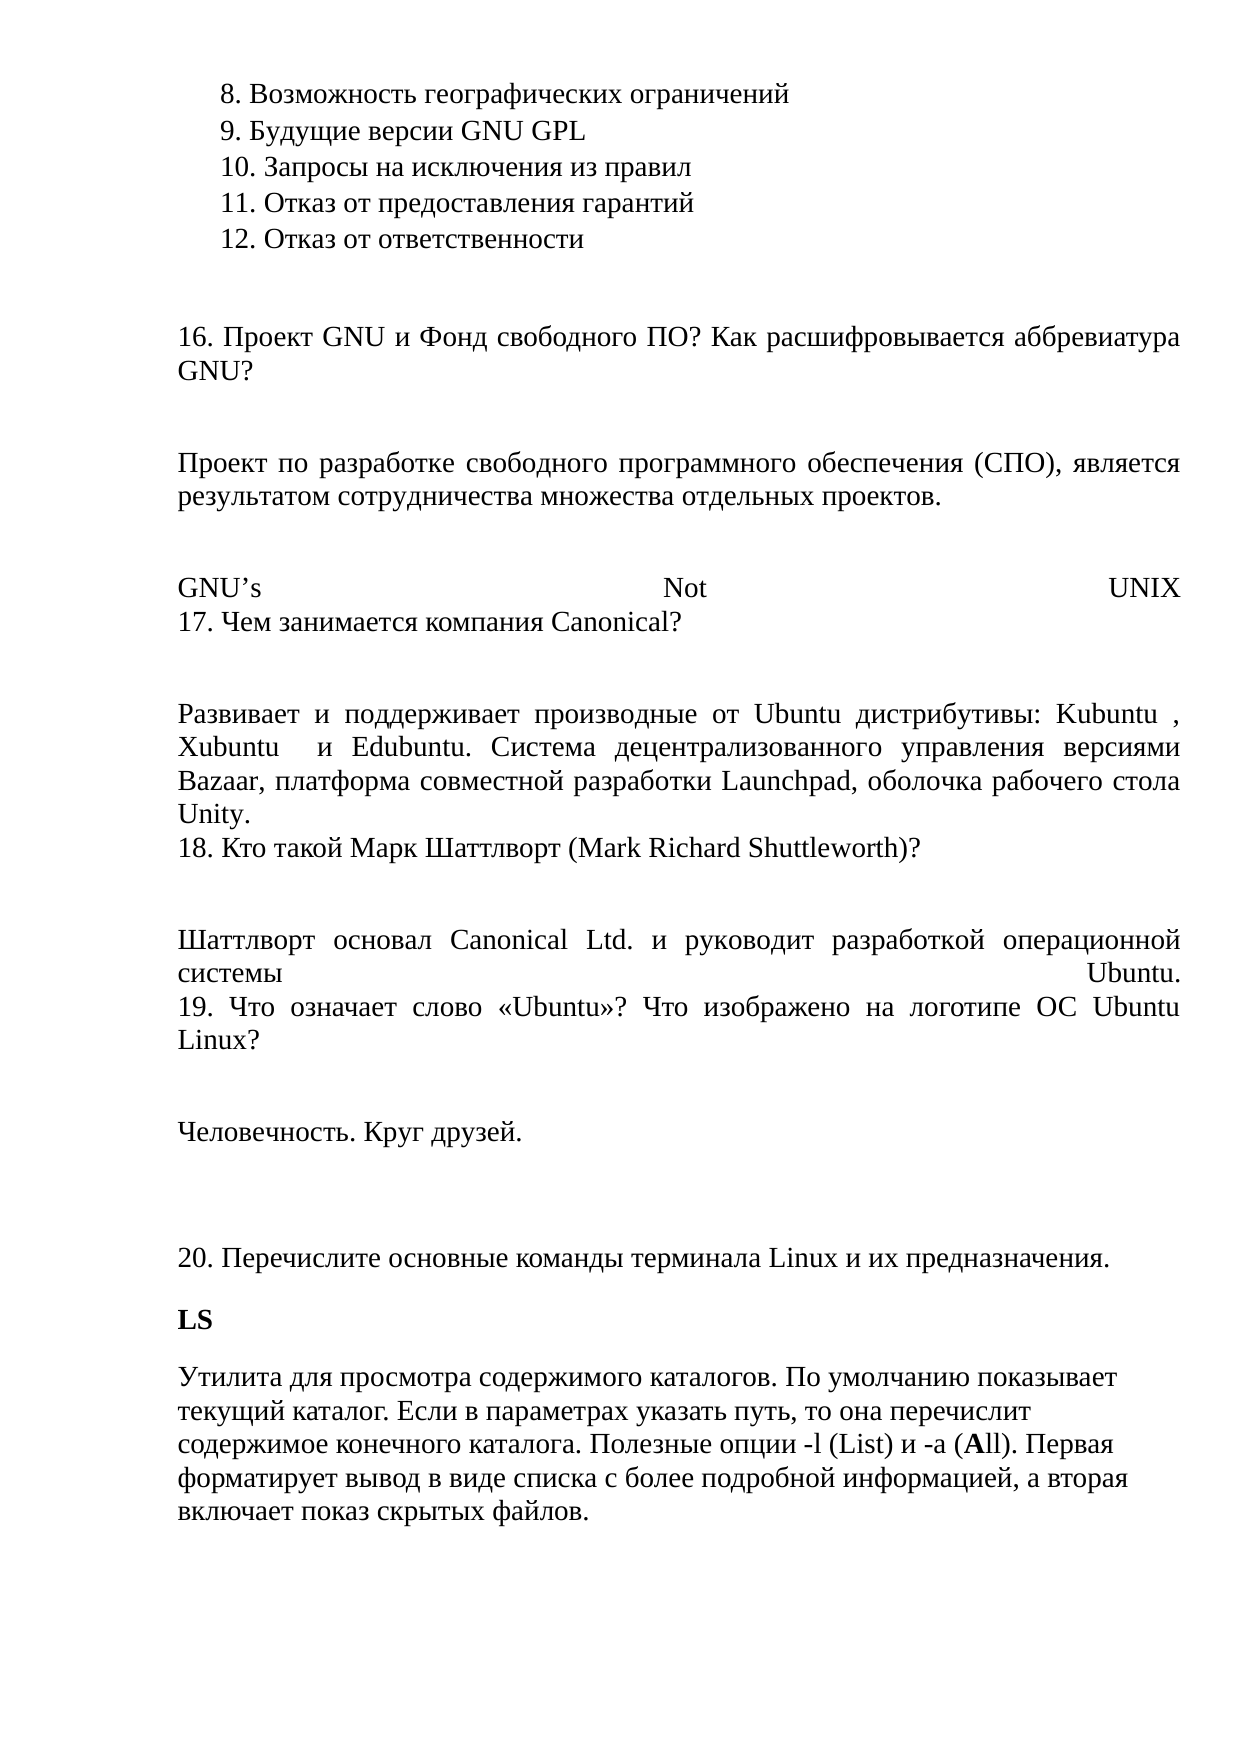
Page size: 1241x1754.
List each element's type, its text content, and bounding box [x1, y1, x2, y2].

text 20. Перечислите основные команды терминала Linux и их предназначения. [177, 1206, 1181, 1273]
text Развивает и поддерживает производные от Ubuntu дистрибутивы: Kubuntu , Xubuntu и Edubuntu. Система децентрализованного управления версиями Bazaar, платформа совместной разработки Launchpad, оболочка рабочего стола Unity. 18. Кто такой Марк Шаттлворт (Mark Richard Shuttleworth)? [177, 696, 1181, 863]
subtitle LS [177, 1302, 1181, 1336]
text Проект по разработке cвободного программного обеспечения (СПО), является результатом сотрудничества множества отдельных проектов. [177, 445, 1181, 512]
text 10. Запросы на исключения из правил [220, 149, 1181, 182]
text 11. Отказ от предоставления гарантий [220, 185, 1181, 218]
text Человечность. Круг друзей. [177, 1114, 1181, 1148]
text Шаттлворт основал Canonical Ltd. и руководит разработкой операционной системы Ubuntu. 19. Что означает слово «Ubuntu»? Что изображено на логотипе ОС Ubuntu Linux? [177, 922, 1181, 1056]
text 12. Отказ от ответственности [220, 221, 1181, 254]
text 8. Возможность географических ограничений [220, 77, 1181, 110]
text Утилита для просмотра содержимого каталогов. По умолчанию показывает текущий каталог. Если в параметрах указать путь, то она перечислит содержимое конечного каталога. Полезные опции -l (List) и -a (All). Первая форматирует вывод в виде списка с более подробной информацией, а вторая включает показ скрытых файлов. [177, 1359, 1181, 1527]
text 9. Будущие версии GNU GPL [220, 113, 1181, 146]
text GNU’s Not UNIX 17. Чем занимается компания Canonical? [177, 570, 1181, 637]
text 16. Проект GNU и Фонд свободного ПО? Как расшифровывается аббревиатура GNU? [177, 286, 1181, 387]
